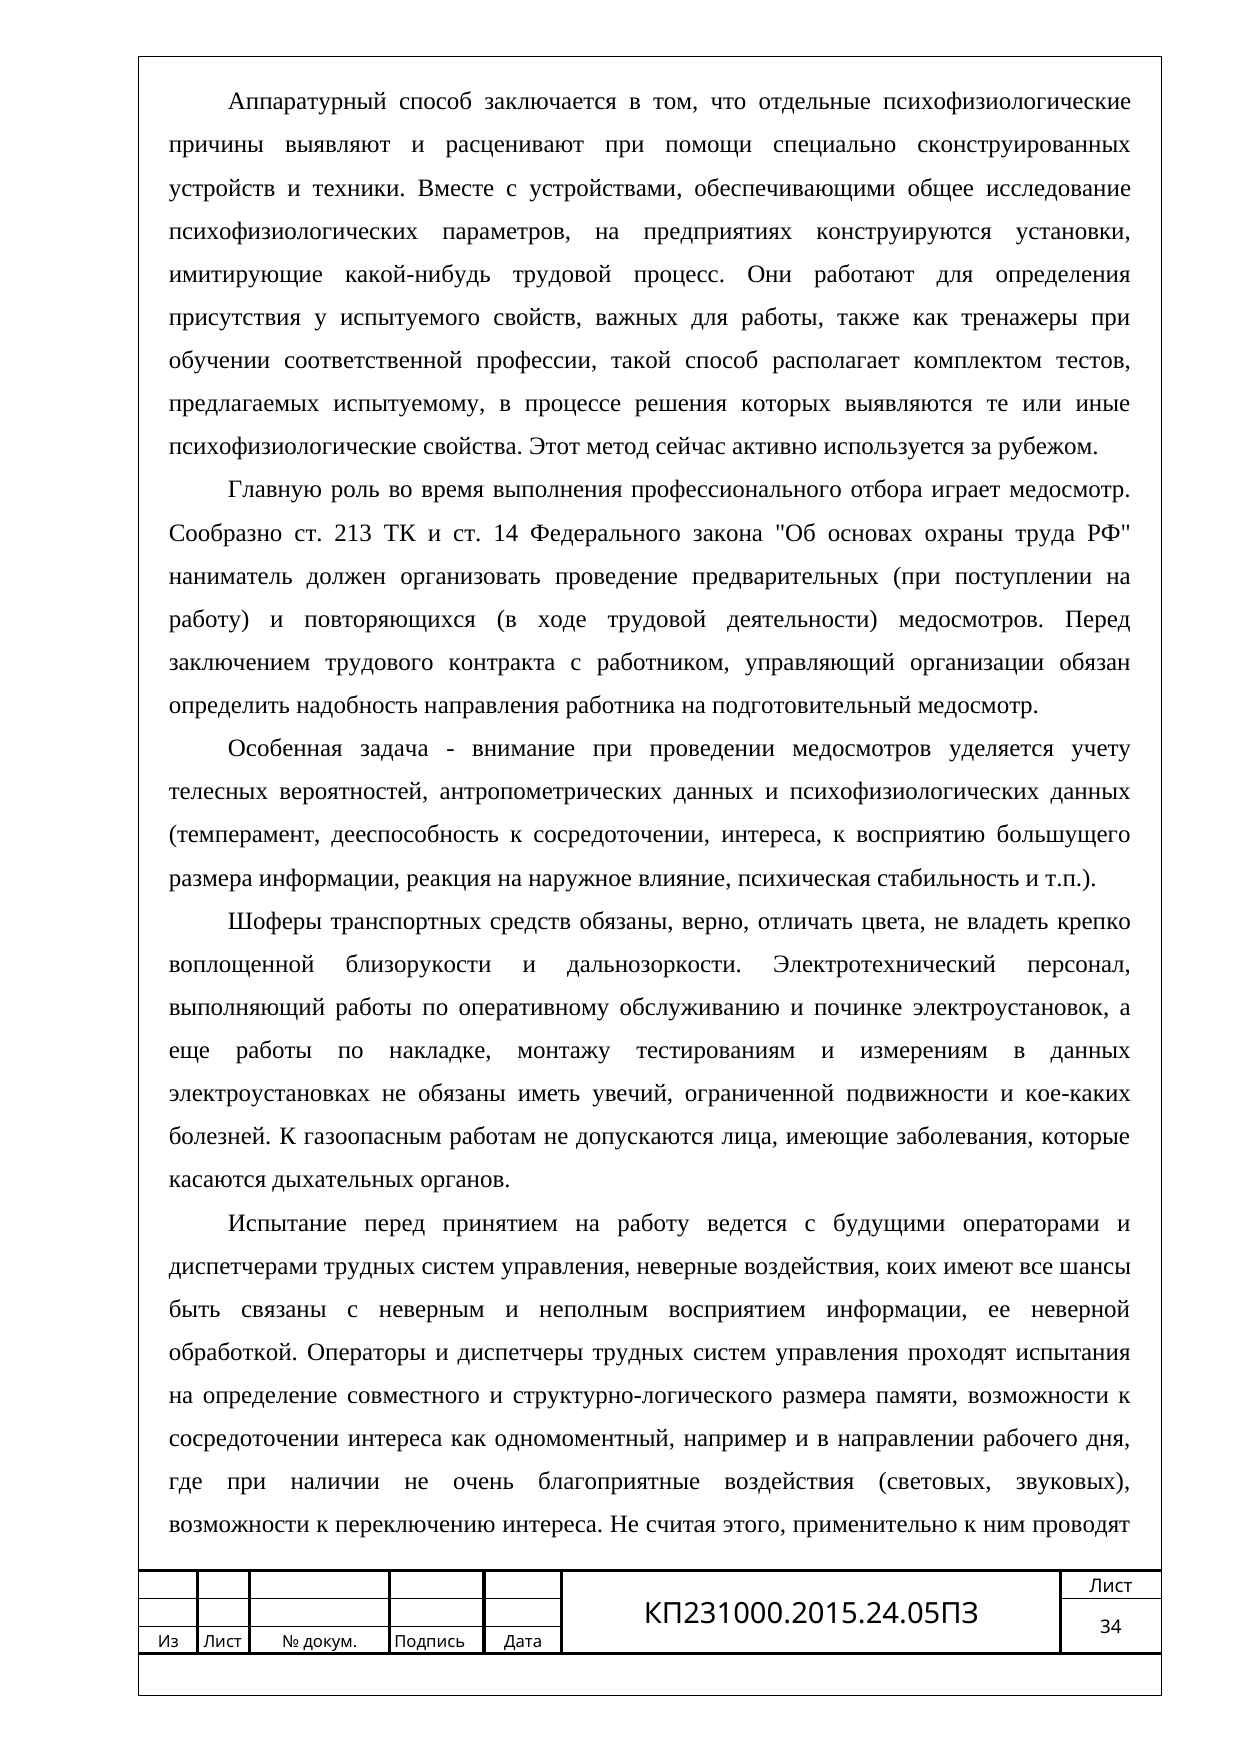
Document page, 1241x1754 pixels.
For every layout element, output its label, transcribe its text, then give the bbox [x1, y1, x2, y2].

text Особенная задача - внимание при проведении медосмотров уделяется учету телесных вероятностей, антропометрических данных и психофизиологических данных (темперамент, дееспособность к сосредоточении, интереса, к восприятию большущего размера информации, реакция на наружное влияние, психическая стабильность и т.п.). [168, 733, 1132, 891]
text Главную роль во время выполнения профессионального отбора играет медосмотр. Сообразно ст. 213 ТК и ст. 14 Федерального закона "Об основах охраны труда РФ" наниматель должен организовать проведение предварительных (при поступлении на работу) и повторяющихся (в ходе трудовой деятельности) медосмотров. Перед заключением трудового контракта с работником, управляющий организации обязан определить надобность направления работника на подготовительный медосмотр. [168, 474, 1132, 719]
text Аппаратурный способ заключается в том, что отдельные психофизиологические причины выявляют и расценивают при помощи специально сконструированных устройств и техники. Вместе с устройствами, обеспечивающими общее исследование психофизиологических параметров, на предприятиях конструируются установки, имитирующие какой-нибудь трудовой процесс. Они работают для определения присутствия у испытуемого свойств, важных для работы, также как тренажеры при обучении соответственной профессии, такой способ располагает комплектом тестов, предлагаемых испытуемому, в процессе решения которых выявляются те или иные психофизиологические свойства. Этот метод сейчас активно используется за рубежом. [168, 86, 1132, 460]
text Испытание перед принятием на работу ведется с будущими операторами и диспетчерами трудных систем управления, неверные воздействия, коих имеют все шансы быть связаны с неверным и неполным восприятием информации, ее неверной обработкой. Операторы и диспетчеры трудных систем управления проходят испытания на определение совместного и структурно-логического размера памяти, возможности к сосредоточении интереса как одномоментный, например и в направлении рабочего дня, где при наличии не очень благоприятные воздействия (световых, звуковых), возможности к переключению интереса. Не считая этого, применительно к ним проводят [168, 1208, 1132, 1538]
text Шоферы транспортных средств обязаны, верно, отличать цвета, не владеть крепко воплощенной близорукости и дальнозоркости. Электротехнический персонал, выполняющий работы по оперативному обслуживанию и починке электроустановок, а еще работы по накладке, монтажу тестированиям и измерениям в данных электроустановках не обязаны иметь увечий, ограниченной подвижности и кое-каких болезней. К газоопасным работам не допускаются лица, имеющие заболевания, которые касаются дыхательных органов. [168, 906, 1132, 1193]
